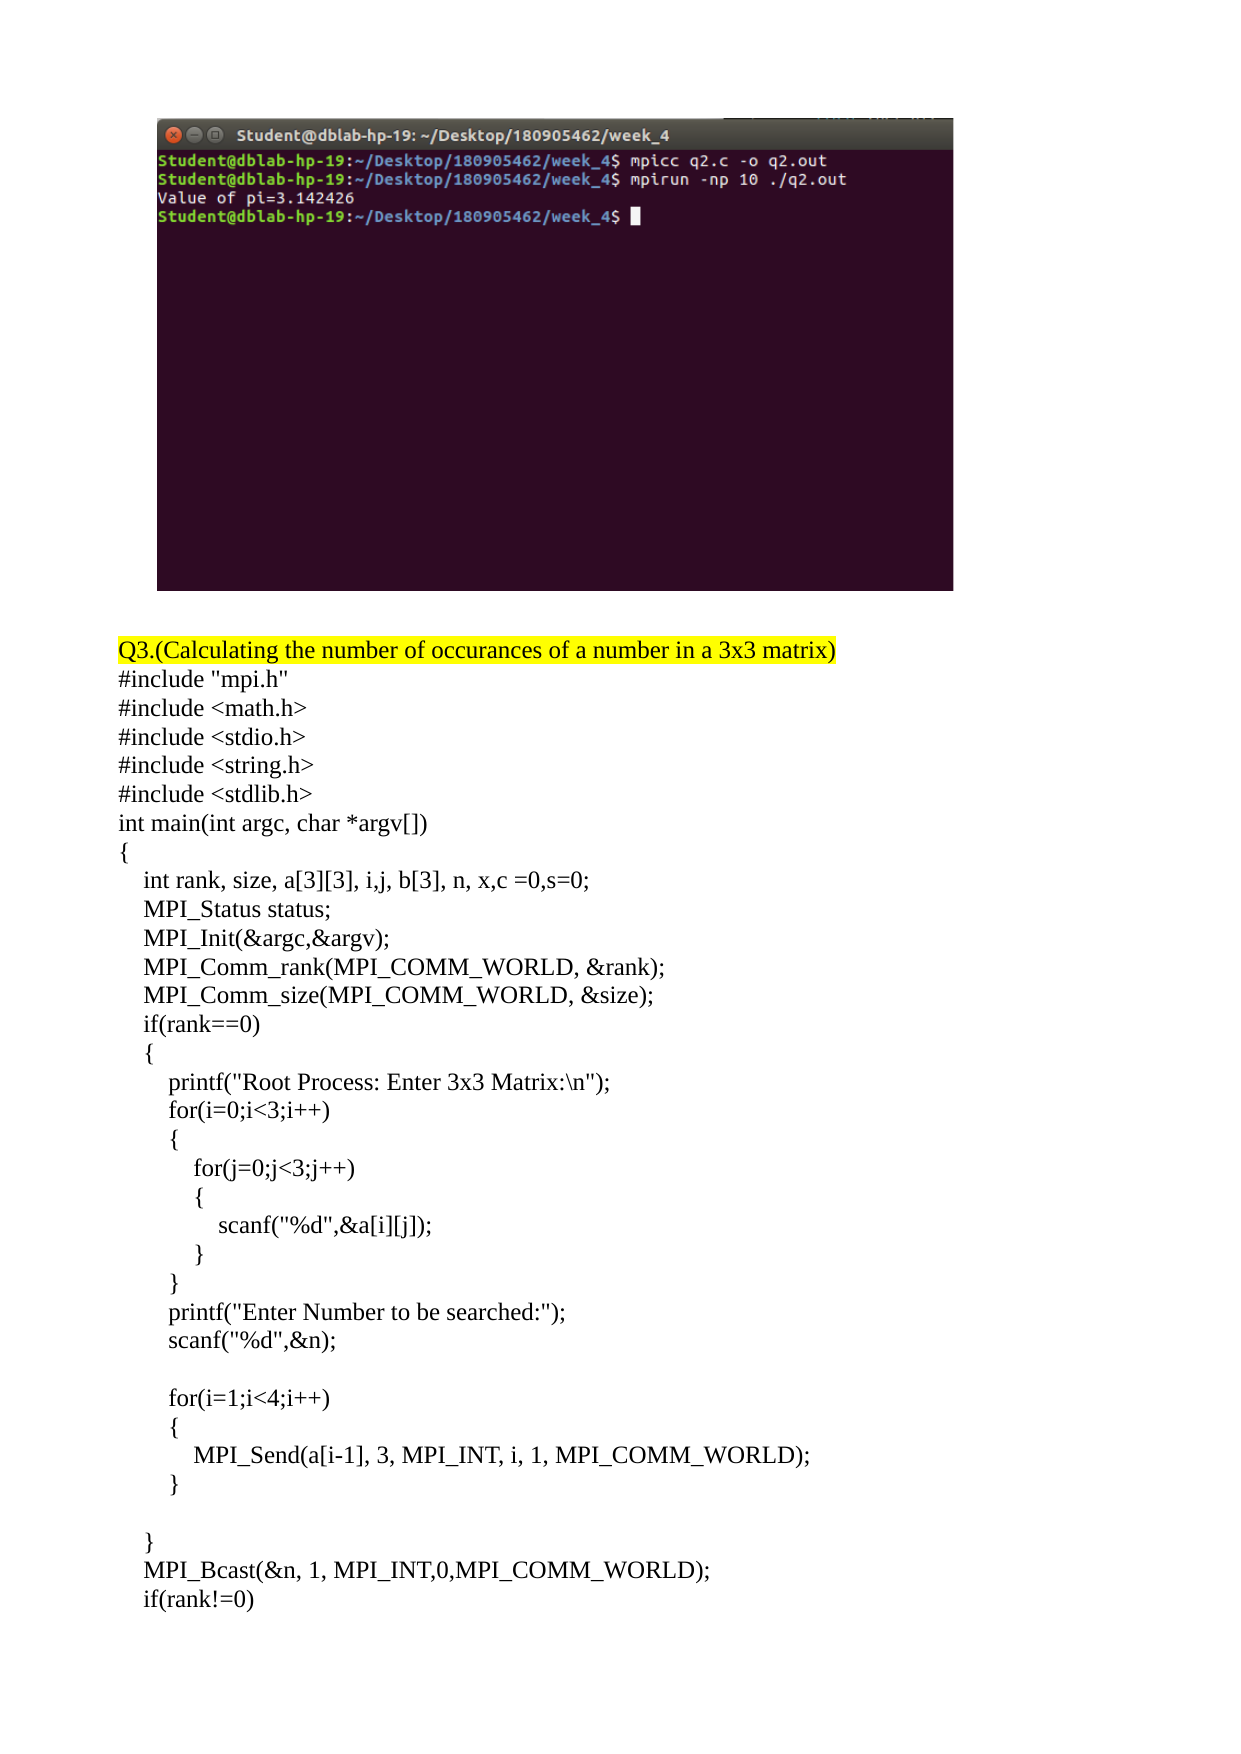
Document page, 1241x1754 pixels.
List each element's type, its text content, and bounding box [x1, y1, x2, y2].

text { [118, 1182, 1122, 1211]
text } [118, 1239, 1122, 1268]
text { [118, 1412, 1122, 1441]
text MPI_Send(a[i-1], 3, MPI_INT, i, 1, MPI_COMM_WORLD); [118, 1441, 1122, 1469]
text MPI_Bcast(&n, 1, MPI_INT,0,MPI_COMM_WORLD); [118, 1556, 1122, 1584]
text if(rank!=0) [118, 1584, 1122, 1613]
text MPI_Status status; [118, 894, 1122, 923]
text #include "mpi.h" [118, 664, 1122, 693]
picture [157, 118, 954, 591]
text MPI_Init(&argc,&argv); [118, 923, 1122, 952]
text #include <stdlib.h> [118, 779, 1122, 808]
text MPI_Comm_size(MPI_COMM_WORLD, &size); [118, 981, 1122, 1009]
text } [118, 1469, 1122, 1498]
text #include <math.h> [118, 693, 1122, 722]
text if(rank==0) [118, 1009, 1122, 1038]
text #include <string.h> [118, 751, 1122, 779]
text } [118, 1527, 1122, 1556]
text { [118, 1038, 1122, 1067]
text printf("Root Process: Enter 3x3 Matrix:\n"); [118, 1067, 1122, 1096]
text Q3.(Calculating the number of occurances of a number in a 3x3 matrix) [118, 636, 1122, 664]
text for(i=1;i<4;i++) [118, 1383, 1122, 1412]
text scanf("%d",&a[i][j]); [118, 1211, 1122, 1239]
text { [118, 1124, 1122, 1153]
text int rank, size, a[3][3], i,j, b[3], n, x,c =0,s=0; [118, 866, 1122, 894]
text { [118, 837, 1122, 866]
text } [118, 1268, 1122, 1297]
text #include <stdio.h> [118, 722, 1122, 751]
text int main(int argc, char *argv[]) [118, 808, 1122, 837]
text printf("Enter Number to be searched:"); [118, 1297, 1122, 1326]
text scanf("%d",&n); [118, 1326, 1122, 1354]
text for(i=0;i<3;i++) [118, 1096, 1122, 1124]
text MPI_Comm_rank(MPI_COMM_WORLD, &rank); [118, 952, 1122, 981]
text for(j=0;j<3;j++) [118, 1153, 1122, 1182]
